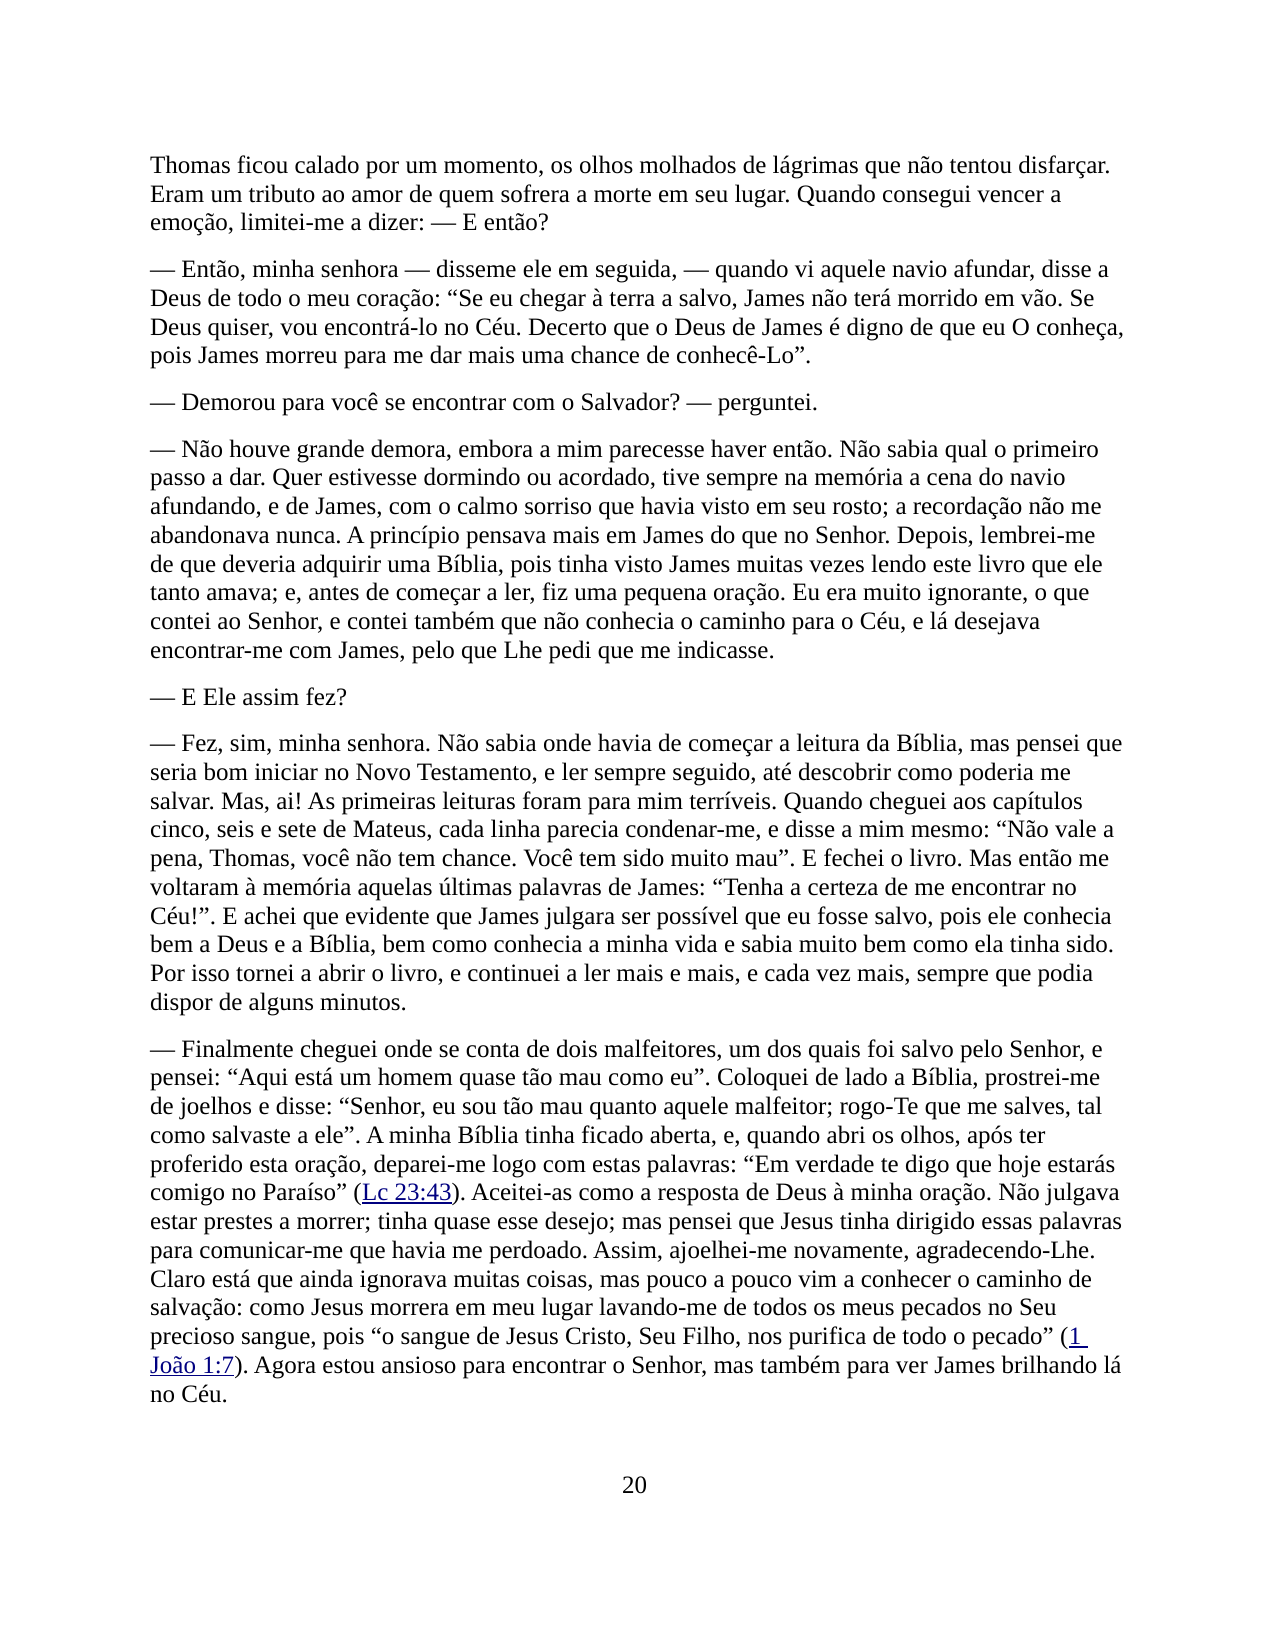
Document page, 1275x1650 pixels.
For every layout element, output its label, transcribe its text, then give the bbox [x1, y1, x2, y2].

text — Então, minha senhora — disseme ele em seguida, — quando vi aquele navio afundar, disse a Deus de todo o meu coração: “Se eu chegar à terra a salvo, James não terá morrido em vão. Se Deus quiser, vou encontrá-lo no Céu. Decerto que o Deus de James é digno de que eu O conheça, pois James morreu para me dar mais uma chance de conhecê-Lo”. [150, 254, 1125, 369]
text — Demorou para você se encontrar com o Salvador? — perguntei. [150, 387, 1125, 416]
text — Não houve grande demora, embora a mim parecesse haver então. Não sabia qual o primeiro passo a dar. Quer estivesse dormindo ou acordado, tive sempre na memória a cena do navio afundando, e de James, com o calmo sorriso que havia visto em seu rosto; a recordação não me abandonava nunca. A princípio pensava mais em James do que no Senhor. Depois, lembrei-me de que deveria adquirir uma Bíblia, pois tinha visto James muitas vezes lendo este livro que ele tanto amava; e, antes de começar a ler, fiz uma pequena oração. Eu era muito ignorante, o que contei ao Senhor, e contei também que não conhecia o caminho para o Céu, e lá desejava encontrar-me com James, pelo que Lhe pedi que me indicasse. [150, 434, 1125, 664]
text — Fez, sim, minha senhora. Não sabia onde havia de começar a leitura da Bíblia, mas pensei que seria bom iniciar no Novo Testamento, e ler sempre seguido, até descobrir como poderia me salvar. Mas, ai! As primeiras leituras foram para mim terríveis. Quando cheguei aos capítulos cinco, seis e sete de Mateus, cada linha parecia condenar-me, e disse a mim mesmo: “Não vale a pena, Thomas, você não tem chance. Você tem sido muito mau”. E fechei o livro. Mas então me voltaram à memória aquelas últimas palavras de James: “Tenha a certeza de me encontrar no Céu!”. E achei que evidente que James julgara ser possível que eu fosse salvo, pois ele conhecia bem a Deus e a Bíblia, bem como conhecia a minha vida e sabia muito bem como ela tinha sido. Por isso tornei a abrir o livro, e continuei a ler mais e mais, e cada vez mais, sempre que podia dispor de alguns minutos. [150, 728, 1125, 1016]
text Thomas ficou calado por um momento, os olhos molhados de lágrimas que não tentou disfarçar. Eram um tributo ao amor de quem sofrera a morte em seu lugar. Quando consegui vencer a emoção, limitei-me a dizer: — E então? [150, 150, 1125, 236]
text — Finalmente cheguei onde se conta de dois malfeitores, um dos quais foi salvo pelo Senhor, e pensei: “Aqui está um homem quase tão mau como eu”. Coloquei de lado a Bíblia, prostrei-me de joelhos e disse: “Senhor, eu sou tão mau quanto aquele malfeitor; rogo-Te que me salves, tal como salvaste a ele”. A minha Bíblia tinha ficado aberta, e, quando abri os olhos, após ter proferido esta oração, deparei-me logo com estas palavras: “Em verdade te digo que hoje estarás comigo no Paraíso” (Lc 23:43). Aceitei-as como a resposta de Deus à minha oração. Não julgava estar prestes a morrer; tinha quase esse desejo; mas pensei que Jesus tinha dirigido essas palavras para comunicar-me que havia me perdoado. Assim, ajoelhei-me novamente, agradecendo-Lhe. Claro está que ainda ignorava muitas coisas, mas pouco a pouco vim a conhecer o caminho de salvação: como Jesus morrera em meu lugar lavando-me de todos os meus pecados no Seu precioso sangue, pois “o sangue de Jesus Cristo, Seu Filho, nos purifica de todo o pecado” (1 João 1:7). Agora estou ansioso para encontrar o Senhor, mas também para ver James brilhando lá no Céu. [150, 1034, 1125, 1407]
text — E Ele assim fez? [150, 682, 1125, 710]
